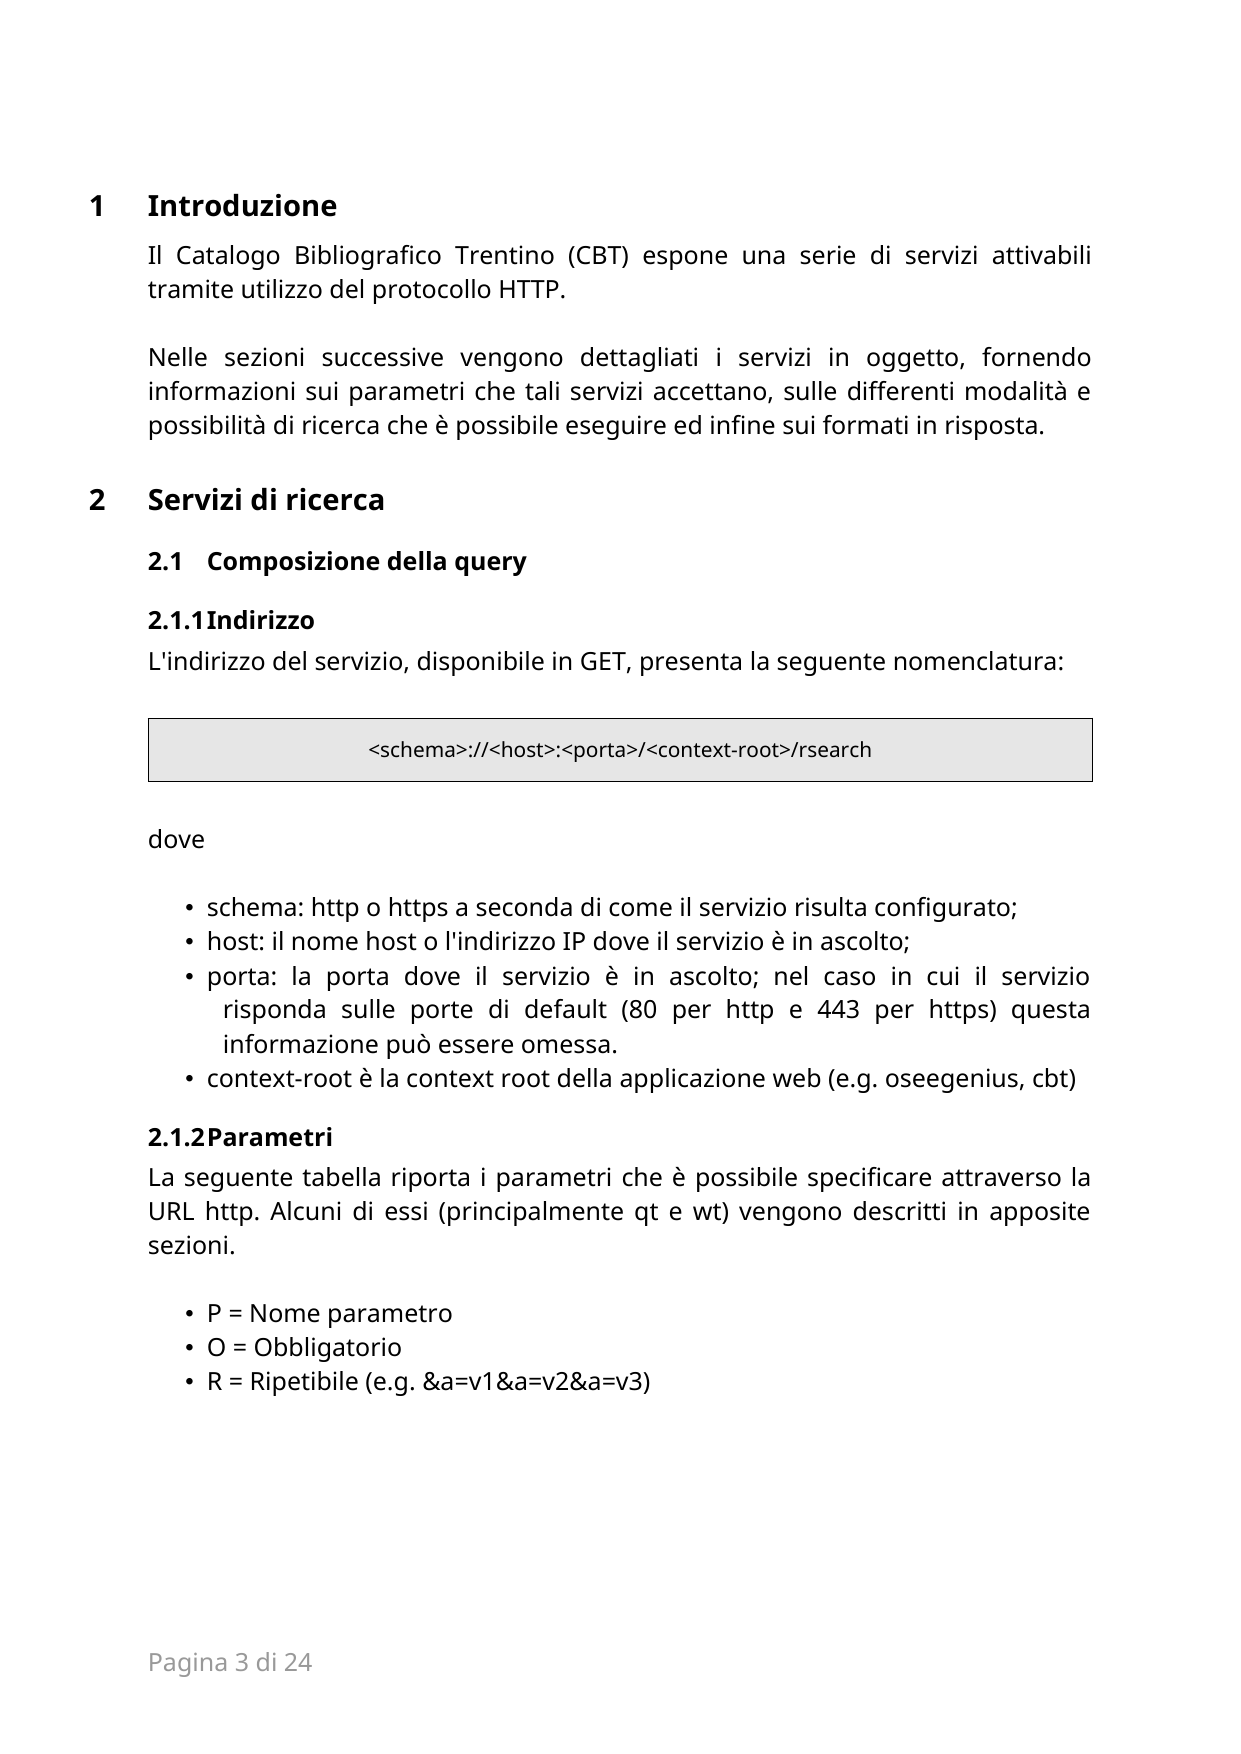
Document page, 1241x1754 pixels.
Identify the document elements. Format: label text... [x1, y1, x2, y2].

list P = Nome parametro [185, 1296, 1093, 1330]
subtitle Composizione della query [148, 544, 1093, 578]
text Nelle sezioni successive vengono dettagliati i servizi in oggetto, fornendo informazioni sui parametri che tali servizi accettano, sulle differenti modalità e possibilità di ricerca che è possibile eseguire ed infine sui formati in risposta. [148, 339, 1093, 442]
text La seguente tabella riporta i parametri che è possibile specificare attraverso la URL http. Alcuni di essi (principalmente qt e wt) vengono descritti in apposite sezioni. [148, 1160, 1093, 1262]
text L'indirizzo del servizio, disponibile in GET, presenta la seguente nomenclatura: [148, 643, 1093, 677]
list schema: http o https a seconda di come il servizio risulta configurato; [185, 890, 1093, 924]
list porta: la porta dove il servizio è in ascolto; nel caso in cui il servizio risponda sulle porte di default (80 per http e 443 per https) questa informazione può essere omessa. [185, 958, 1093, 1060]
subtitle Introduzione [88, 185, 1093, 225]
text Il Catalogo Bibliografico Trentino (CBT) espone una serie di servizi attivabili tramite utilizzo del protocollo HTTP. [148, 237, 1093, 306]
subtitle Indirizzo [148, 603, 1093, 637]
subtitle Servizi di ricerca [88, 479, 1093, 519]
list host: il nome host o l'indirizzo IP dove il servizio è in ascolto; [185, 924, 1093, 958]
text <schema>://<host>:<porta>/<context-root>/rsearch [149, 719, 1092, 781]
subtitle Parametri [148, 1119, 1093, 1153]
text dove [148, 822, 1093, 856]
list R = Ripetibile (e.g. &a=v1&a=v2&a=v3) [185, 1364, 1093, 1398]
list O = Obbligatorio [185, 1330, 1093, 1364]
list context-root è la context root della applicazione web (e.g. oseegenius, cbt) [185, 1060, 1093, 1094]
